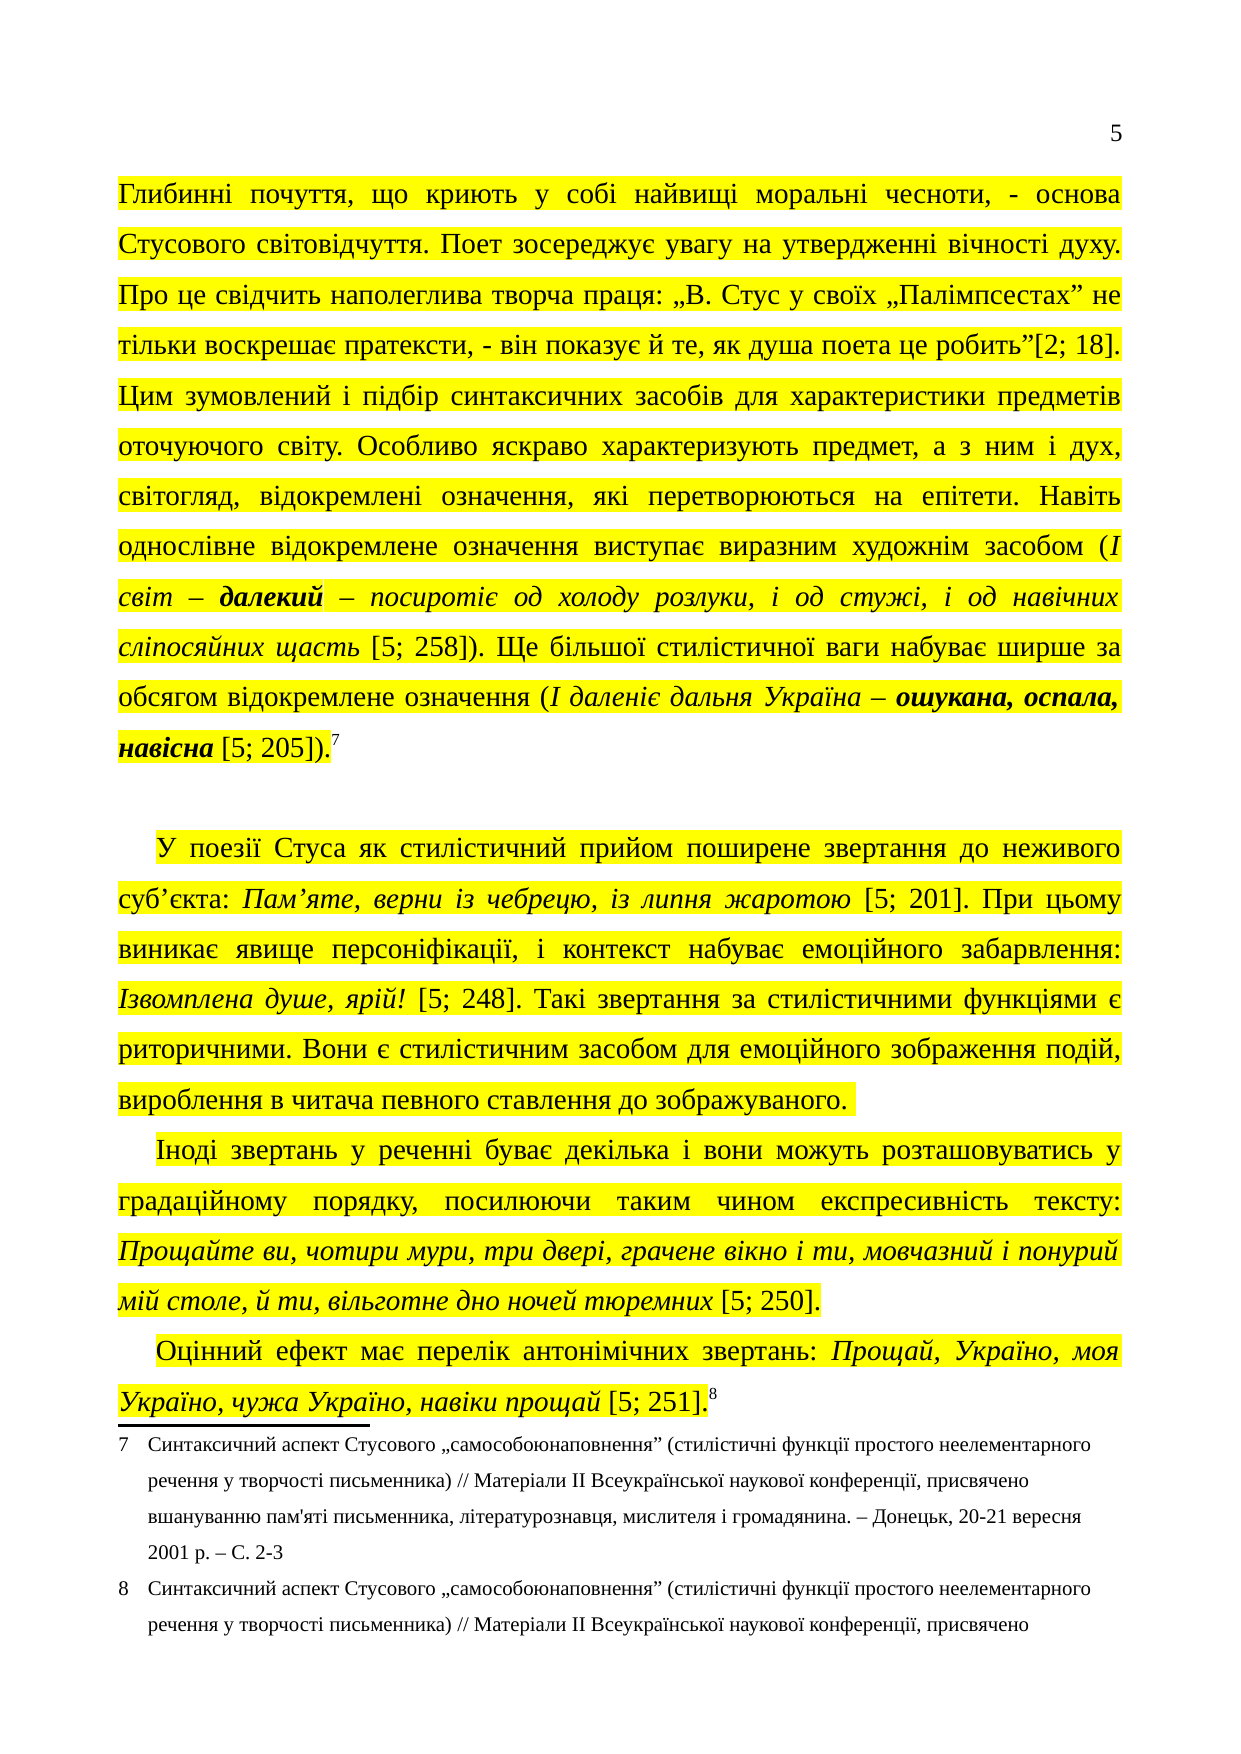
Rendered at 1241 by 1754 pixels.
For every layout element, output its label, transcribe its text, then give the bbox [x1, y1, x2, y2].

text Іноді звертань у реченні буває декілька і вони можуть розташовуватись у градаційному порядку, посилюючи таким чином експресивність тексту: Прощайте ви, чотири мури, три двері, грачене вікно і ти, мовчазний і понурий мій столе, й ти, вільготне дно ночей тюремних [5; 250]. [118, 1132, 1122, 1317]
text Оцінний ефект має перелік антонімічних звертань: Прощай, Україно, моя Україно, чужа Україно, навіки прощай [5; 251]. [118, 1333, 1122, 1417]
text Синтаксичний аспект Стусового „самособоюнаповнення” (стилістичні функції простого неелементарного речення у творчості письменника) // Матеріали ІІ Всеукраїнської наукової конференції, присвячено вшануванню пам'яті письменника, літературознавця, мислителя і громадянина. – Донецьк, 20-21 вересня 2001 р. – С. 2-3 [118, 1432, 1122, 1564]
text У поезії Стуса як стилістичний прийом поширене звертання до неживого суб’єкта: Пам’яте, верни із чебрецю, із липня жаротою [5; 201]. При цьому виникає явище персоніфікації, і контекст набуває емоційного забарвлення: Ізвомплена душе, ярій! [5; 248]. Такі звертання за стилістичними функціями є риторичними. Вони є стилістичним засобом для емоційного зображення подій, вироблення в читача певного ставлення до зображуваного. [118, 830, 1122, 1116]
text Синтаксичний аспект Стусового „самособоюнаповнення” (стилістичні функції простого неелементарного речення у творчості письменника) // Матеріали ІІ Всеукраїнської наукової конференції, присвячено [118, 1576, 1122, 1636]
text Глибинні почуття, що криють у собі найвищі моральні чесноти, - основа Стусового світовідчуття. Поет зосереджує увагу на утвердженні вічності духу. Про це свідчить наполеглива творча праця: „В. Стус у своїх „Палімпсестах” не тільки воскрешає пратексти, - він показує й те, як душа поета це робить”[2; 18]. Цим зумовлений і підбір синтаксичних засобів для характеристики предметів оточуючого світу. Особливо яскраво характеризують предмет, а з ним і дух, світогляд, відокремлені означення, які перетворюються на епітети. Навіть однослівне відокремлене означення виступає виразним художнім засобом (І світ – далекий – посиротіє од холоду розлуки, і од стужі, і од навічних сліпосяйних щасть [5; 258]). Ще більшої стилістичної ваги набуває ширше за обсягом відокремлене означення (І даленіє дальня Україна – ошукана, оспала, навісна [5; 205]). [118, 176, 1122, 763]
